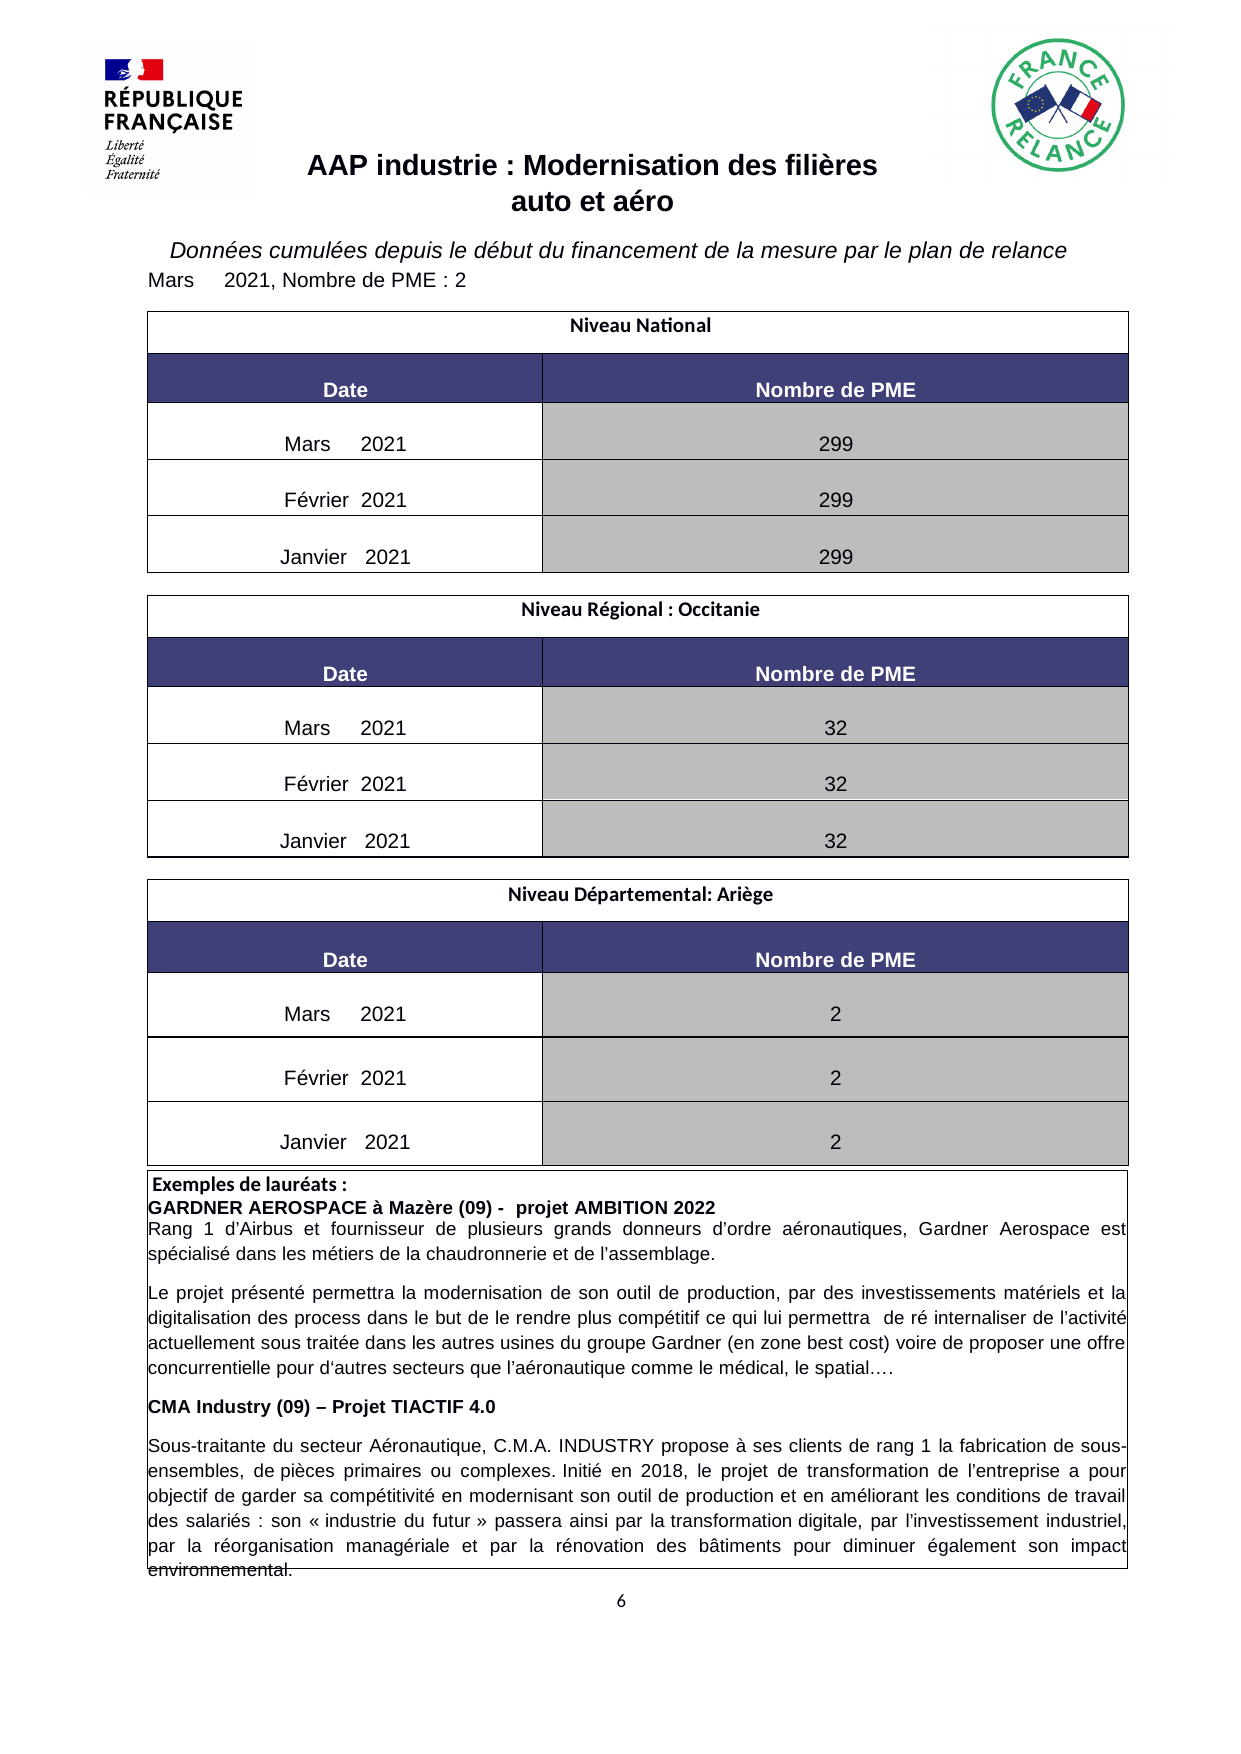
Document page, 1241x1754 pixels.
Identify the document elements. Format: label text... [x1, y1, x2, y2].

table_cell 32 [543, 687, 1128, 743]
text CMA Industry (09) – Projet TIACTIF 4.0 [148, 1396, 1127, 1418]
table_cell Date [148, 922, 542, 972]
table_header Niveau Départemental: Ariège [148, 880, 1128, 921]
table_cell 299 [543, 516, 1128, 572]
table_cell 2 [543, 1038, 1128, 1101]
table_cell Février 2021 [148, 1038, 542, 1101]
text AAP industrie : Modernisation des filières auto et aéro [148, 148, 1093, 217]
table_cell 32 [543, 744, 1128, 799]
table_cell Nombre de PME [543, 354, 1128, 402]
table_cell 299 [543, 460, 1128, 515]
text Sous-traitante du secteur Aéronautique, C.M.A. INDUSTRY propose à ses clients de rang 1 la fabrication de sous-ensembles, de pièces primaires ou complexes. Initié en 2018, le projet de transformation de l’entreprise a pour objectif de garder sa compétitivité en modernisant son outil de production et en améliorant les conditions de travail des salariés : son « industrie du futur » passera ainsi par la transformation digitale, par l’investissement industriel, par la réorganisation managériale et par la rénovation des bâtiments pour diminuer également son impact environnemental. [148, 1435, 1127, 1581]
picture [84, 39, 263, 200]
text 6 [0, 1589, 1238, 1612]
table_cell 32 [543, 801, 1128, 856]
table_cell Mars 2021 [148, 687, 542, 743]
text Exemples de lauréats : [148, 1171, 1127, 1197]
table_cell Mars 2021 [148, 973, 542, 1036]
text Données cumulées depuis le début du financement de la mesure par le plan de relance [148, 237, 1093, 264]
table_cell Février 2021 [148, 744, 542, 799]
text GARDNER AEROSPACE à Mazère (09) - projet AMBITION 2022 [148, 1197, 1127, 1218]
table_cell 299 [543, 403, 1128, 459]
table_header Niveau Régional : Occitanie [148, 596, 1128, 637]
picture [926, 17, 1189, 185]
table_cell Nombre de PME [543, 922, 1128, 972]
table_cell 2 [543, 1102, 1128, 1165]
table_cell 2 [543, 973, 1128, 1036]
text Le projet présenté permettra la modernisation de son outil de production, par des investissements matériels et la digitalisation des process dans le but de le rendre plus compétitif ce qui lui permettra de ré internaliser de l’activité actuellement sous traitée dans les autres usines du groupe Gardner (en zone best cost) voire de proposer une offre concurrentielle pour d‘autres secteurs que l’aéronautique comme le médical, le spatial…. [148, 1282, 1127, 1378]
text Rang 1 d’Airbus et fournisseur de plusieurs grands donneurs d’ordre aéronautiques, Gardner Aerospace est spécialisé dans les métiers de la chaudronnerie et de l’assemblage. [148, 1218, 1127, 1264]
table_cell Janvier 2021 [148, 1102, 542, 1165]
table_cell Mars 2021 [148, 403, 542, 459]
table_cell Date [148, 638, 542, 686]
text Mars 2021, Nombre de PME : 2 [148, 268, 1093, 292]
table_cell Janvier 2021 [148, 516, 542, 572]
table_cell Janvier 2021 [148, 801, 542, 856]
table_header Niveau National [148, 312, 1128, 353]
table_cell Nombre de PME [543, 638, 1128, 686]
table_cell Février 2021 [148, 460, 542, 515]
table_cell Date [148, 354, 542, 402]
